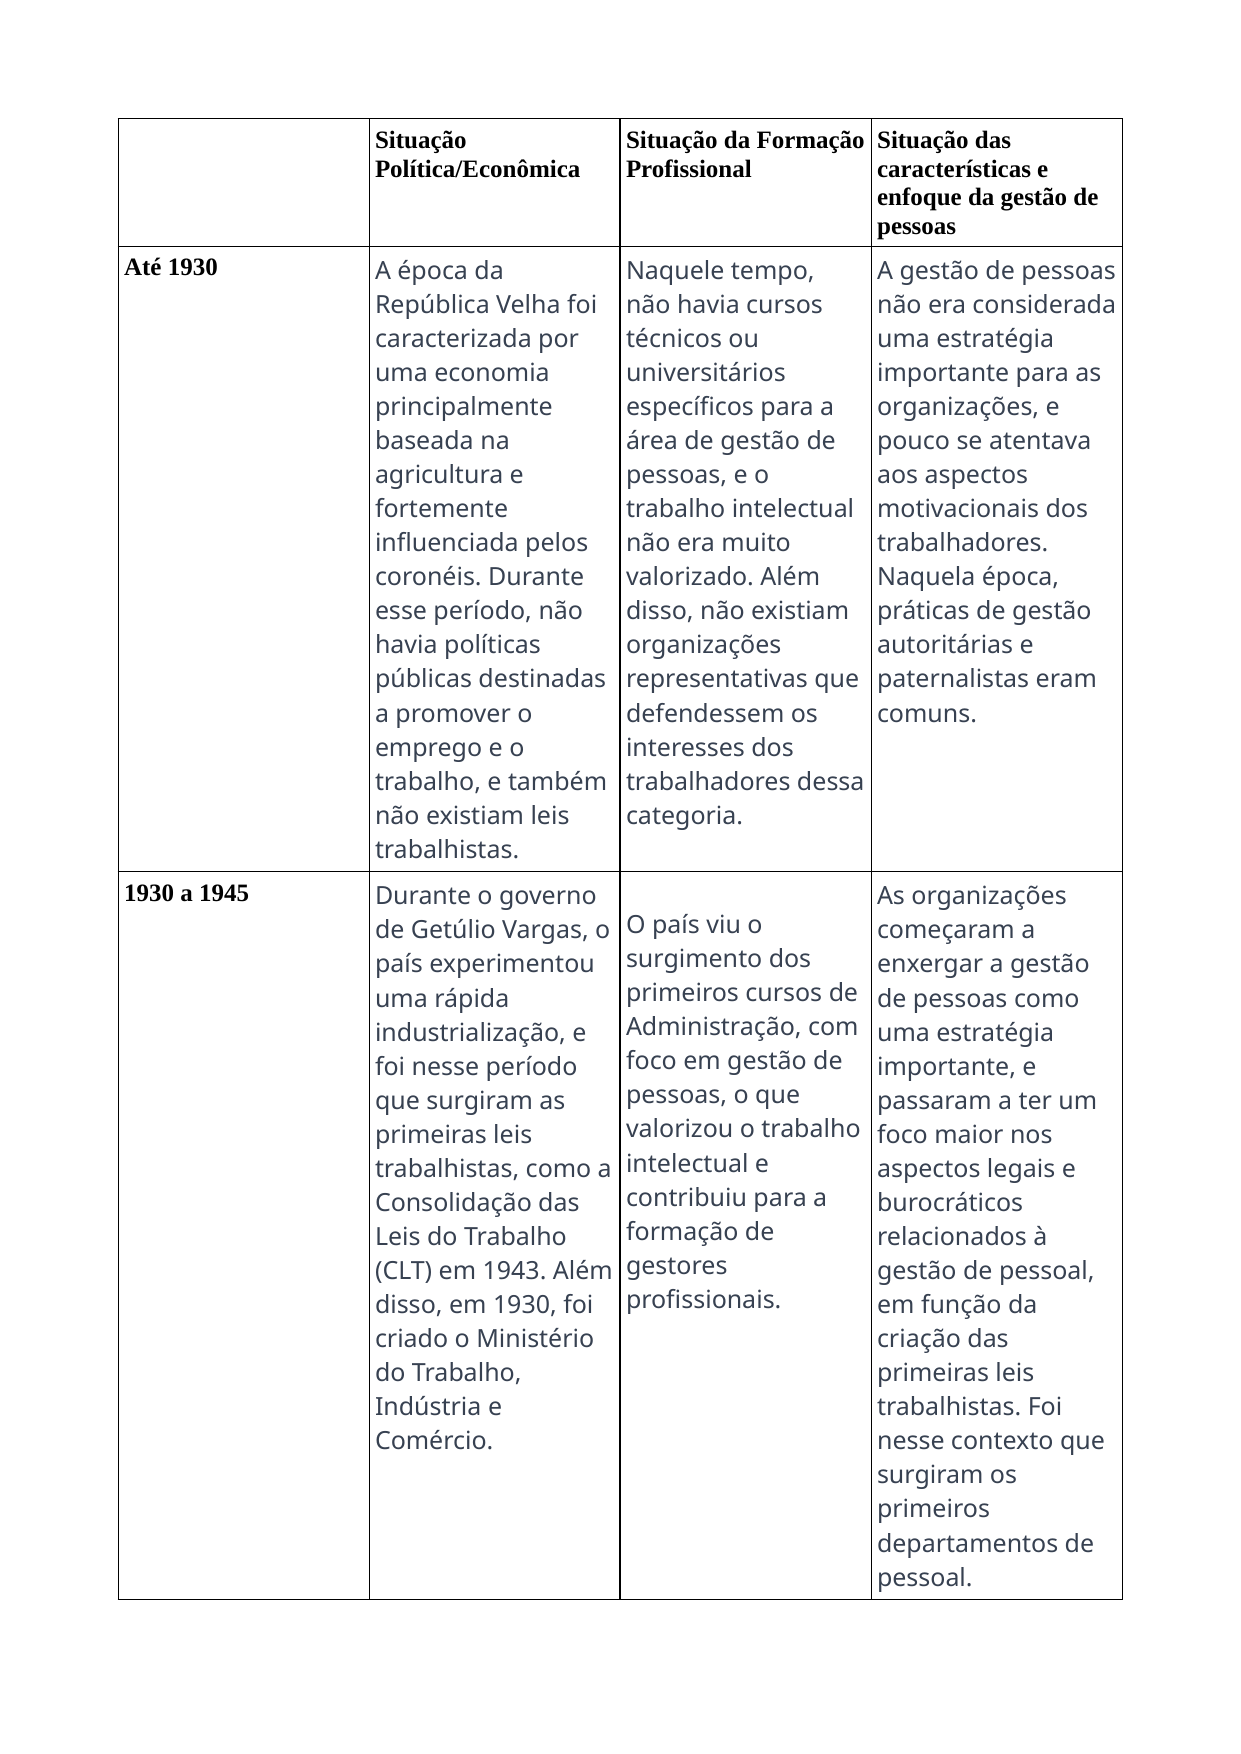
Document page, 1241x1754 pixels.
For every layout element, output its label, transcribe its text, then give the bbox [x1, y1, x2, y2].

table_cell 1930 a 1945 [119, 872, 369, 1599]
table_cell O país viu o surgimento dos primeiros cursos de Administração, com foco em gestão de pessoas, o que valorizou o trabalho intelectual e contribuiu para a formação de gestores profissionais. [621, 872, 871, 1599]
table_cell Durante o governo de Getúlio Vargas, o país experimentou uma rápida industrialização, e foi nesse período que surgiram as primeiras leis trabalhistas, como a Consolidação das Leis do Trabalho (CLT) em 1943. Além disso, em 1930, foi criado o Ministério do Trabalho, Indústria e Comércio. [370, 872, 619, 1599]
table_cell Naquele tempo, não havia cursos técnicos ou universitários específicos para a área de gestão de pessoas, e o trabalho intelectual não era muito valorizado. Além disso, não existiam organizações representativas que defendessem os interesses dos trabalhadores dessa categoria. [621, 247, 871, 871]
table_header Situação da Formação Profissional [621, 119, 871, 246]
table_cell A época da República Velha foi caracterizada por uma economia principalmente baseada na agricultura e fortemente influenciada pelos coronéis. Durante esse período, não havia políticas públicas destinadas a promover o emprego e o trabalho, e também não existiam leis trabalhistas. [370, 247, 619, 871]
table_header Situação das características e enfoque da gestão de pessoas [872, 119, 1122, 246]
table_cell Até 1930 [119, 247, 369, 871]
table_header [119, 119, 369, 246]
table_header Situação Política/Econômica [370, 119, 619, 246]
table_cell As organizações começaram a enxergar a gestão de pessoas como uma estratégia importante, e passaram a ter um foco maior nos aspectos legais e burocráticos relacionados à gestão de pessoal, em função da criação das primeiras leis trabalhistas. Foi nesse contexto que surgiram os primeiros departamentos de pessoal. [872, 872, 1122, 1599]
table_cell A gestão de pessoas não era considerada uma estratégia importante para as organizações, e pouco se atentava aos aspectos motivacionais dos trabalhadores. Naquela época, práticas de gestão autoritárias e paternalistas eram comuns. [872, 247, 1122, 871]
